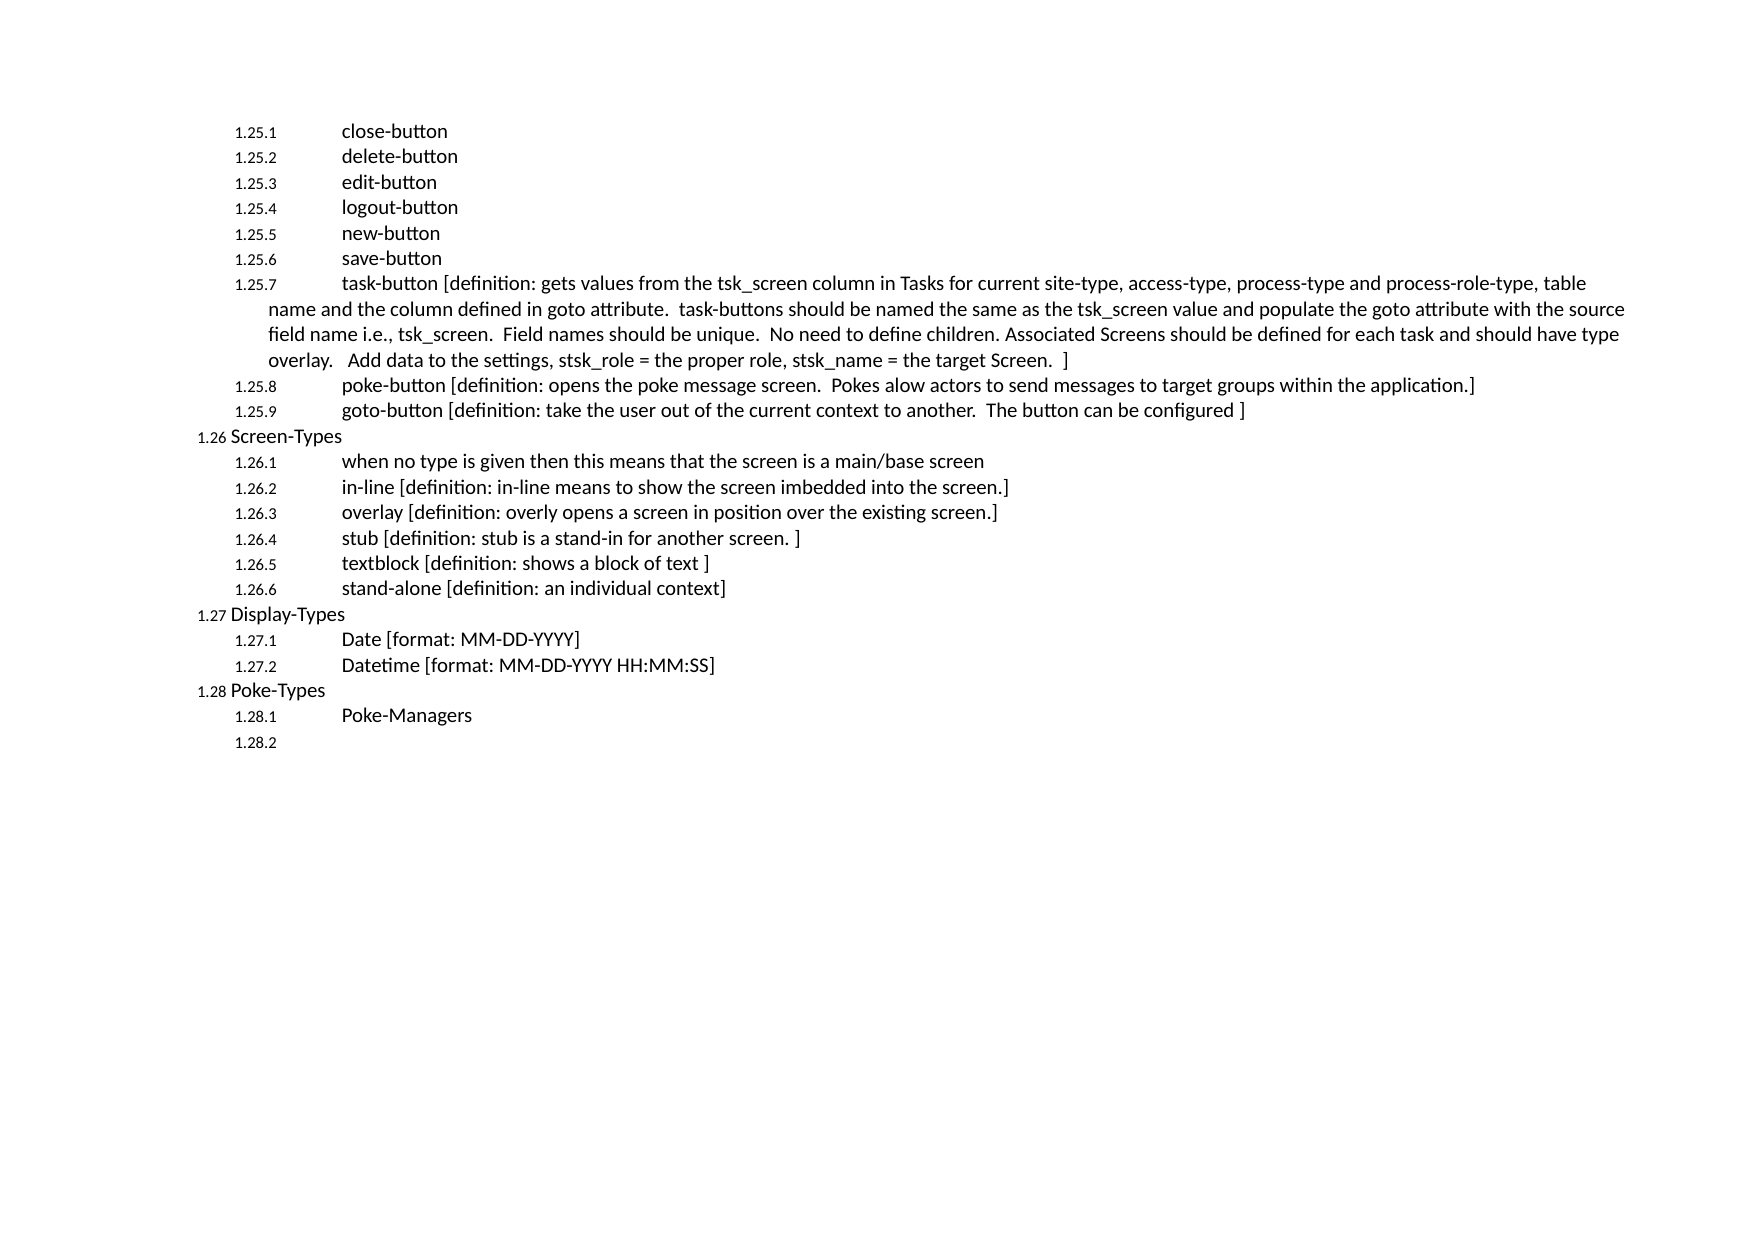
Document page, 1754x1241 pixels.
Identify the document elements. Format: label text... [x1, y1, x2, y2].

list new-button [231, 220, 1636, 245]
list poke-button [definition: opens the poke message screen. Pokes alow actors to send messages to target groups within the application.] [231, 372, 1636, 398]
list Date [format: MM-DD-YYYY] [231, 626, 1636, 652]
list stub [definition: stub is a stand-in for another screen. ] [231, 525, 1636, 550]
list task-button [definition: gets values from the tsk_screen column in Tasks for current site-type, access-type, process-type and process-role-type, table name and the column defined in goto attribute. task-buttons should be named the same as the tsk_screen value and populate the goto attribute with the source field name i.e., tsk_screen. Field names should be unique. No need to define children. Associated Screens should be defined for each task and should have type overlay. Add data to the settings, stsk_role = the proper role, stsk_name = the target Screen. ] [231, 271, 1636, 372]
list Display-Types [193, 601, 1636, 626]
list goto-button [definition: take the user out of the current context to another. The button can be configured ] [231, 398, 1636, 423]
list Datetime [format: MM-DD-YYYY HH:MM:SS] [231, 652, 1636, 677]
list close-button [231, 118, 1636, 143]
list stand-alone [definition: an individual context] [231, 576, 1636, 601]
list Screen-Types [193, 423, 1636, 448]
list Poke-Types [193, 677, 1636, 703]
list Poke-Managers [231, 703, 1636, 728]
list edit-button [231, 169, 1636, 194]
list save-button [231, 245, 1636, 271]
list textblock [definition: shows a block of text ] [231, 550, 1636, 576]
list delete-button [231, 143, 1636, 169]
list overlay [definition: overly opens a screen in position over the existing screen.] [231, 499, 1636, 525]
list logout-button [231, 194, 1636, 220]
list in-line [definition: in-line means to show the screen imbedded into the screen.] [231, 474, 1636, 499]
list when no type is given then this means that the screen is a main/base screen [231, 448, 1636, 474]
